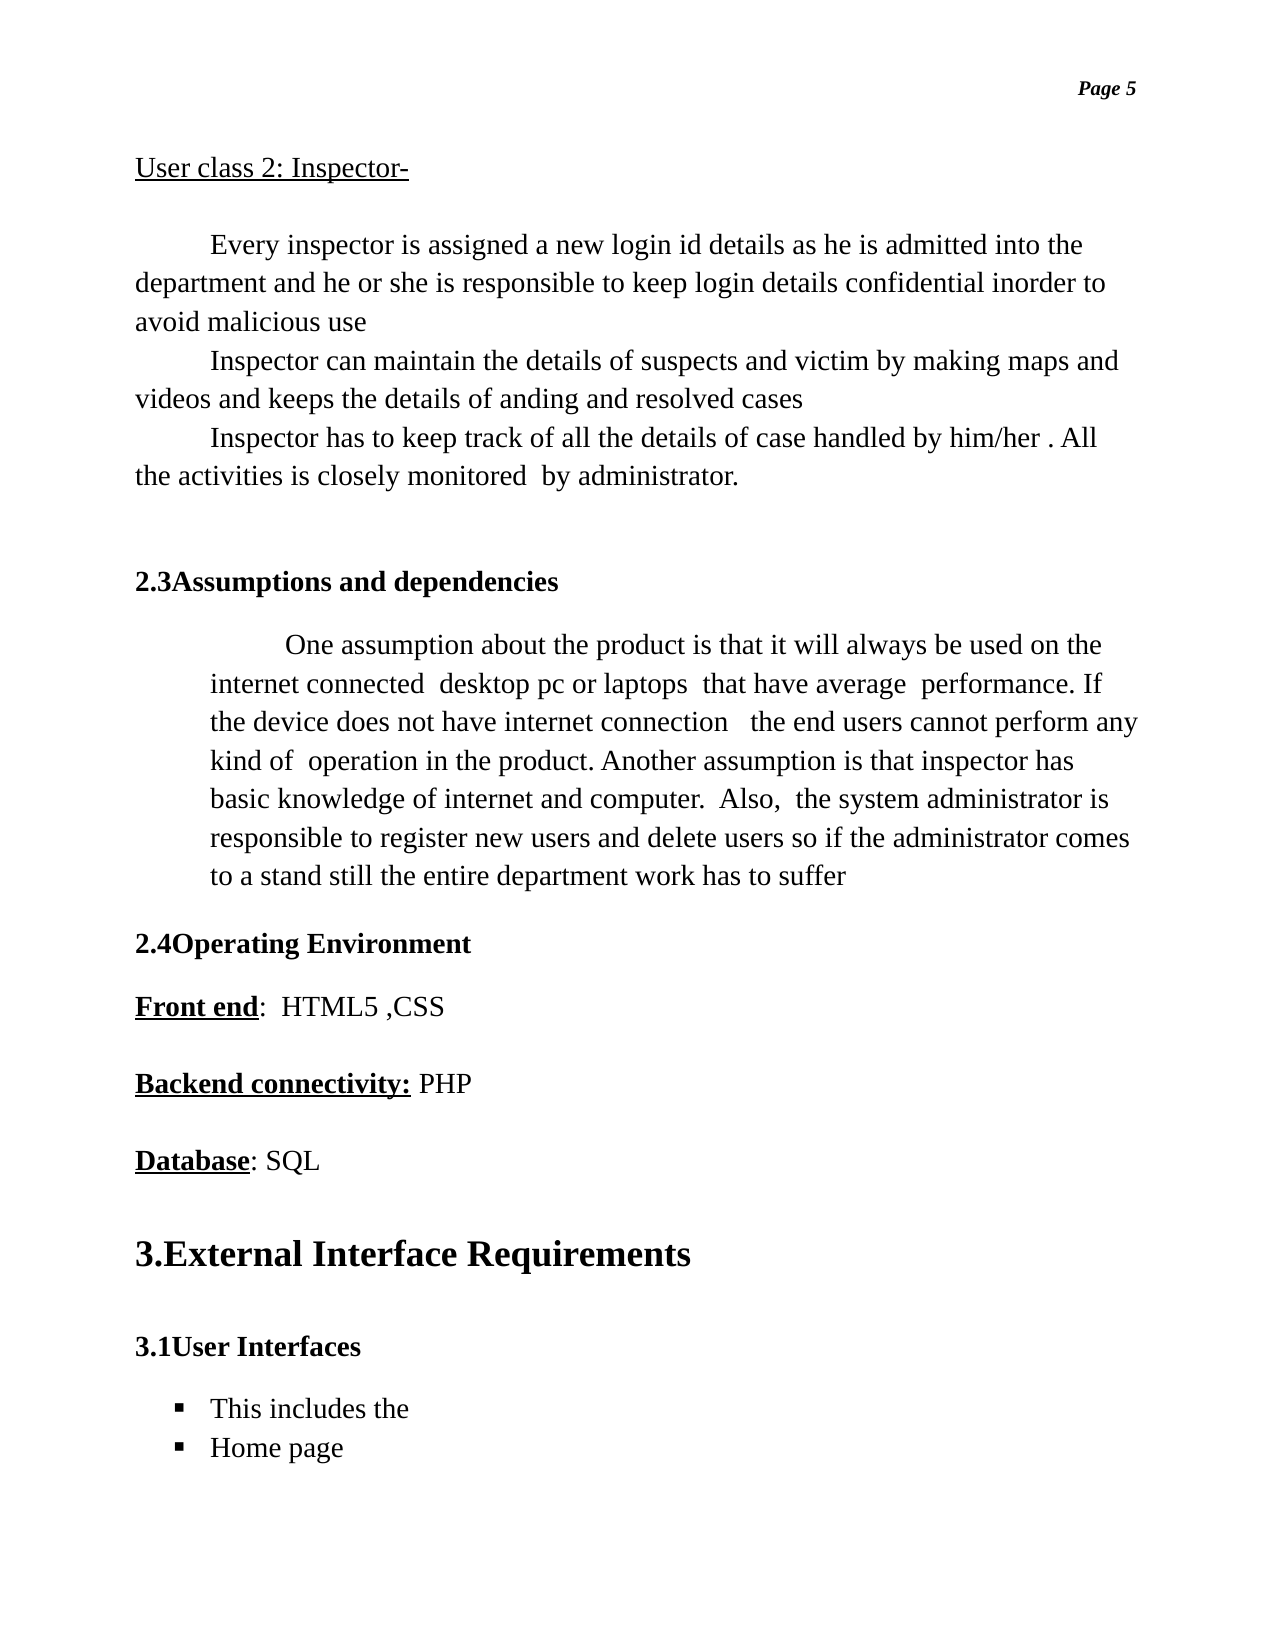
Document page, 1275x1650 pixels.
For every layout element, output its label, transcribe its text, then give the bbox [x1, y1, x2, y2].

list Home page [172, 1430, 1140, 1464]
subtitle User Interfaces [135, 1329, 1140, 1362]
text User class 2: Inspector- [135, 150, 1140, 183]
text Database: SQL [135, 1143, 1140, 1177]
subtitle Assumptions and dependencies [135, 564, 1140, 598]
list This includes the [172, 1392, 1140, 1425]
text Backend connectivity: PHP [135, 1066, 1140, 1099]
text One assumption about the product is that it will always be used on the internet connected desktop pc or laptops that have average performance. If the device does not have internet connection the end users cannot perform any kind of operation in the product. Another assumption is that inspector has basic knowledge of internet and computer. Also, the system administrator is responsible to register new users and delete users so if the administrator comes to a stand still the entire department work has to suffer [210, 627, 1140, 892]
subtitle External Interface Requirements [135, 1232, 1140, 1275]
text Front end: HTML5 ,CSS [135, 989, 1140, 1022]
text Every inspector is assigned a new login id details as he is admitted into the department and he or she is responsible to keep login details confidential inorder to avoid malicious use [135, 227, 1140, 338]
text Inspector has to keep track of all the details of case handled by him/her . All the activities is closely monitored by administrator. [135, 420, 1140, 492]
subtitle Operating Environment [135, 926, 1140, 960]
text Inspector can maintain the details of suspects and victim by making maps and videos and keeps the details of anding and resolved cases [135, 343, 1140, 415]
